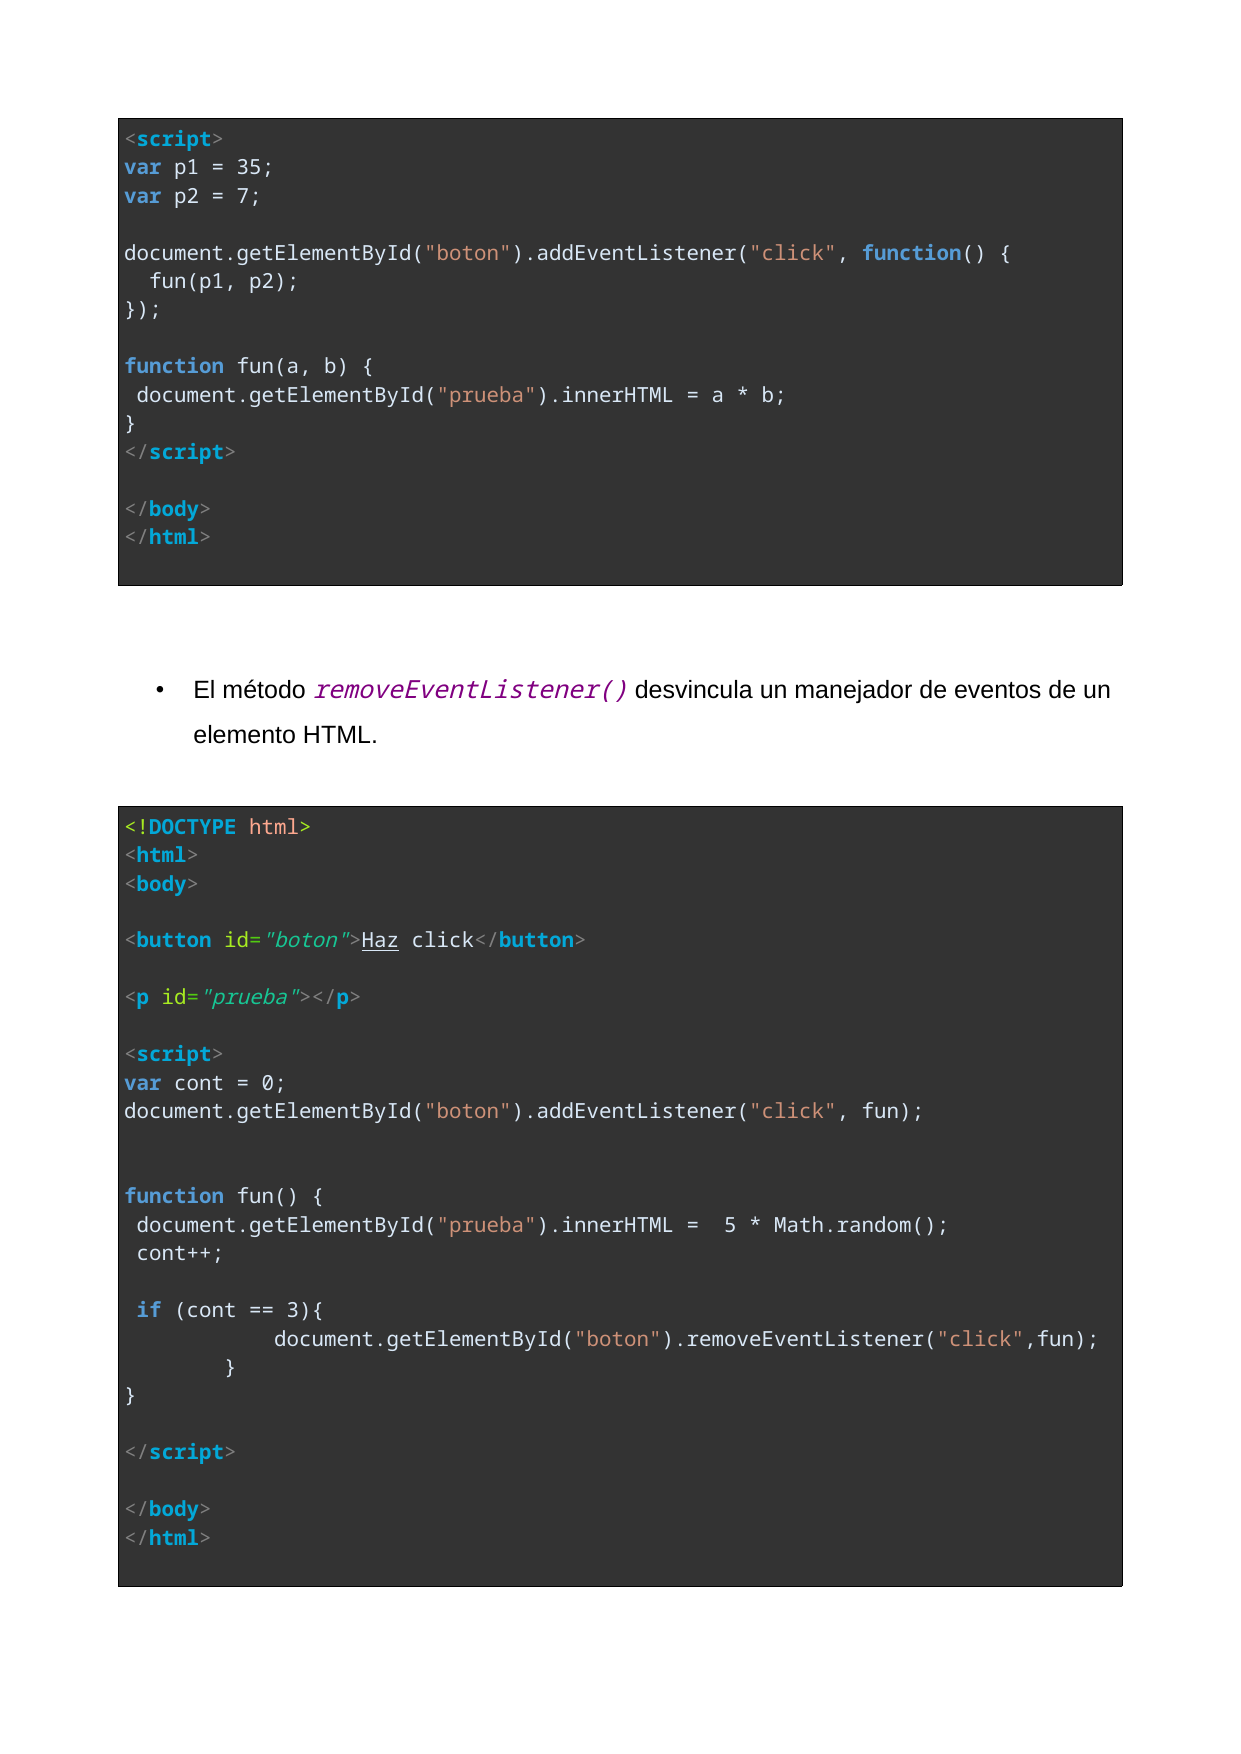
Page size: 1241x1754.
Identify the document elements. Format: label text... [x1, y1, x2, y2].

table_header <!DOCTYPE html> <html> <body> <button id="boton">Haz click</button> <p id="prueba"></p> <script> var cont = 0; document.getElementById("boton").addEventListener("click", fun); function fun() { document.getElementById("prueba").innerHTML = 5 * Math.random(); cont++; if (cont == 3){ document.getElementById("boton").removeEventListener("click",fun); } } </script> </body> </html> [119, 807, 1122, 1586]
table_header <script> var p1 = 35; var p2 = 7; document.getElementById("boton").addEventListener("click", function() { fun(p1, p2); }); function fun(a, b) { document.getElementById("prueba").innerHTML = a * b; } </script> </body> </html> [119, 119, 1122, 585]
list El método removeEventListener() desvincula un manejador de eventos de un elemento HTML. [156, 671, 1122, 748]
